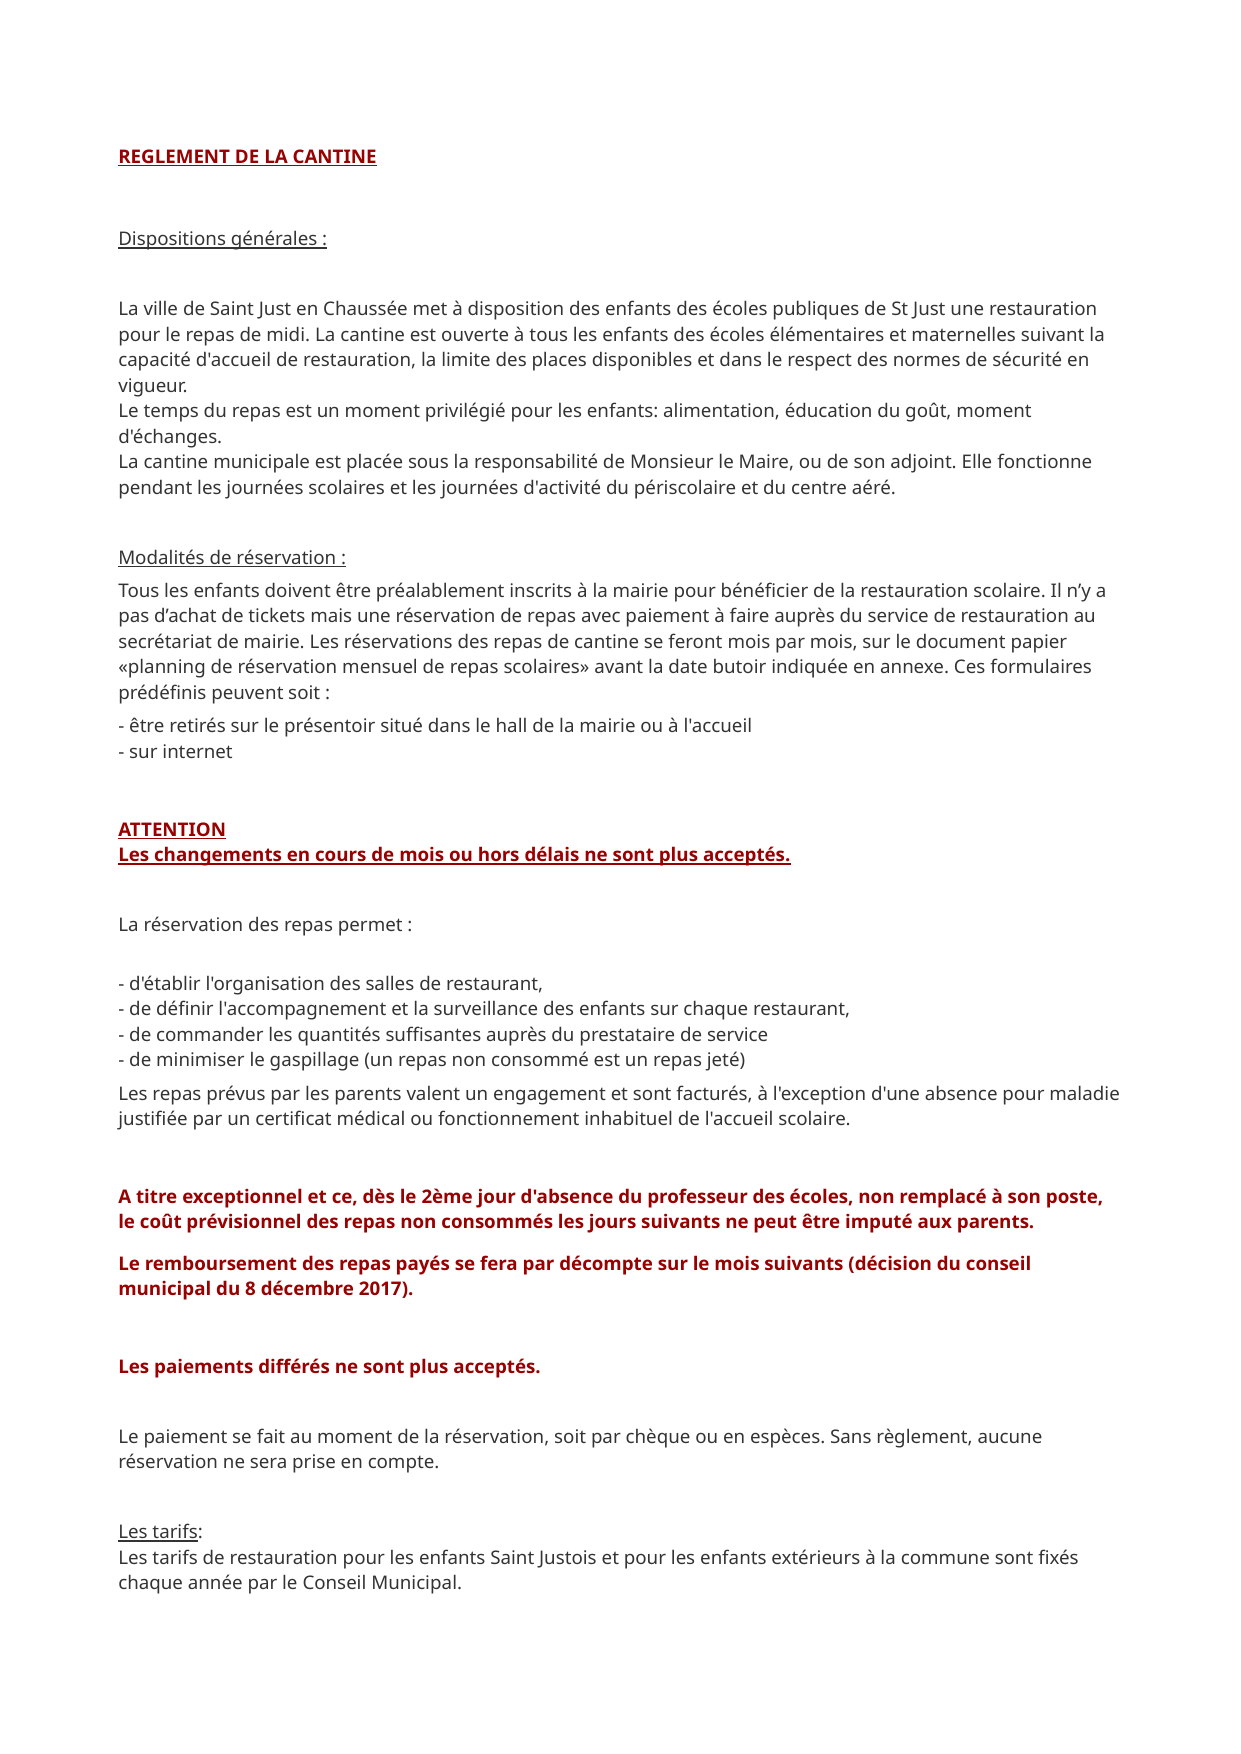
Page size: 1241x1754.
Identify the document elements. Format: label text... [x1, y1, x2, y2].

subtitle Les paiements différés ne sont plus acceptés. [118, 1353, 1122, 1379]
text La ville de Saint Just en Chaussée met à disposition des enfants des écoles publiques de St Just une restauration pour le repas de midi. La cantine est ouverte à tous les enfants des écoles élémentaires et maternelles suivant la capacité d'accueil de restauration, la limite des places disponibles et dans le respect des normes de sécurité en vigueur. Le temps du repas est un moment privilégié pour les enfants: alimentation, éducation du goût, moment d'échanges. La cantine municipale est placée sous la responsabilité de Monsieur le Maire, ou de son adjoint. Elle fonctionne pendant les journées scolaires et les journées d'activité du périscolaire et du centre aéré. [118, 295, 1122, 499]
subtitle REGLEMENT DE LA CANTINE [118, 143, 1122, 169]
text - d'établir l'organisation des salles de restaurant, - de définir l'accompagnement et la surveillance des enfants sur chaque restaurant, - de commander les quantités suffisantes auprès du prestataire de service - de minimiser le gaspillage (un repas non consommé est un repas jeté) [118, 945, 1122, 1072]
text Le paiement se fait au moment de la réservation, soit par chèque ou en espèces. Sans règlement, aucune réservation ne sera prise en compte. [118, 1423, 1122, 1474]
text Tous les enfants doivent être préalablement inscrits à la mairie pour bénéficier de la restauration scolaire. Il n’y a pas d’achat de tickets mais une réservation de repas avec paiement à faire auprès du service de restauration au secrétariat de mairie. Les réservations des repas de cantine se feront mois par mois, sur le document papier «planning de réservation mensuel de repas scolaires» avant la date butoir indiquée en annexe. Ces formulaires prédéfinis peuvent soit : [118, 577, 1122, 705]
text La réservation des repas permet : [118, 911, 1122, 937]
text Dispositions générales : [118, 226, 1122, 251]
subtitle Le remboursement des repas payés se fera par décompte sur le mois suivants (décision du conseil municipal du 8 décembre 2017). [118, 1250, 1122, 1301]
subtitle A titre exceptionnel et ce, dès le 2ème jour d'absence du professeur des écoles, non remplacé à son poste, le coût prévisionnel des repas non consommés les jours suivants ne peut être imputé aux parents. [118, 1183, 1122, 1234]
text Modalités de réservation : [118, 544, 1122, 569]
text Les repas prévus par les parents valent un engagement et sont facturés, à l'exception d'une absence pour maladie justifiée par un certificat médical ou fonctionnement inhabituel de l'accueil scolaire. [118, 1080, 1122, 1131]
subtitle ATTENTION Les changements en cours de mois ou hors délais ne sont plus acceptés. [118, 816, 1122, 867]
text - être retirés sur le présentoir situé dans le hall de la mairie ou à l'accueil - sur internet [118, 713, 1122, 764]
text Les tarifs: Les tarifs de restauration pour les enfants Saint Justois et pour les enfants extérieurs à la commune sont fixés chaque année par le Conseil Municipal. [118, 1518, 1122, 1595]
